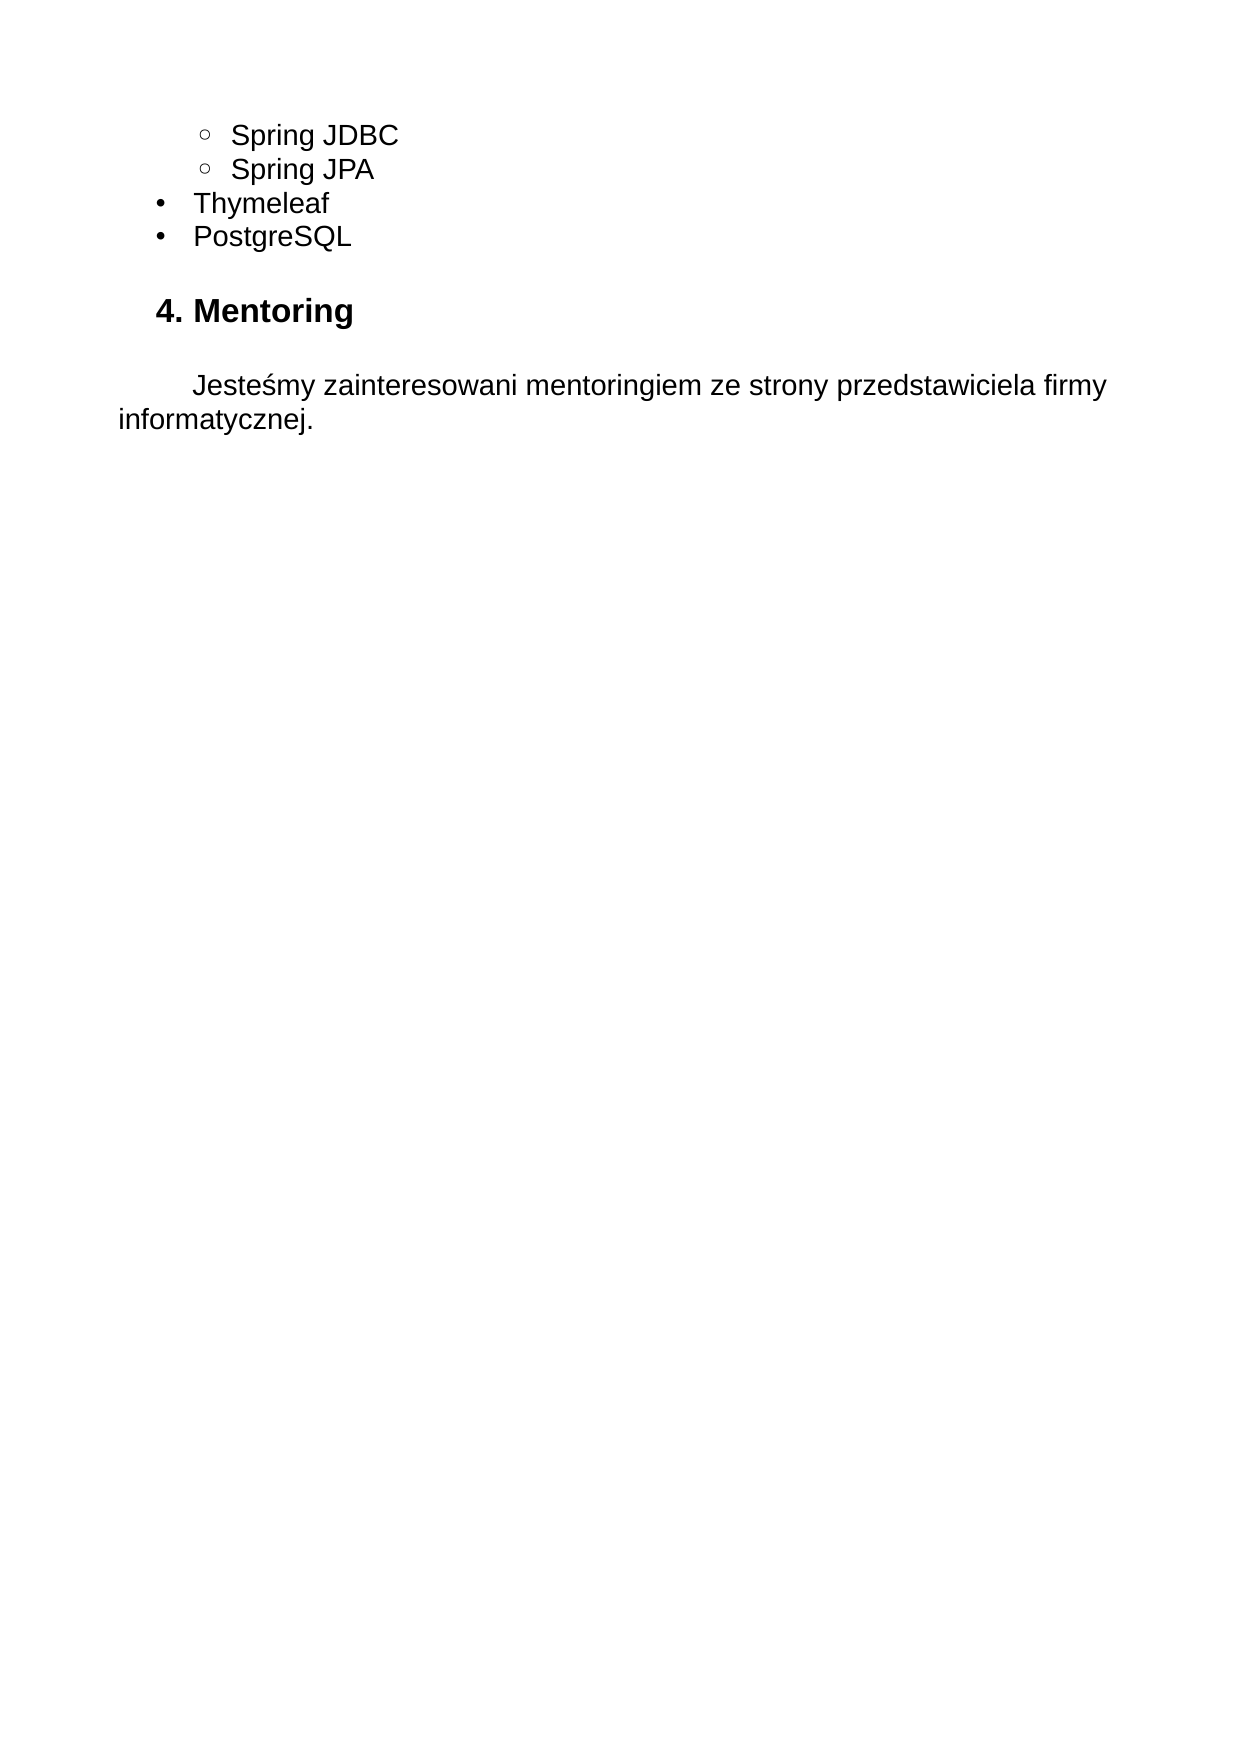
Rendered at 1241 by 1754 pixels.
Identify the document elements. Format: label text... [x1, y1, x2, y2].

list Thymeleaf [156, 186, 1122, 219]
list Spring JPA [193, 152, 1122, 186]
list Mentoring [156, 292, 1122, 330]
text Jesteśmy zainteresowani mentoringiem ze strony przedstawiciela firmy informatycznej. [118, 368, 1122, 436]
list Spring JDBC [193, 118, 1122, 152]
list PostgreSQL [156, 219, 1122, 253]
